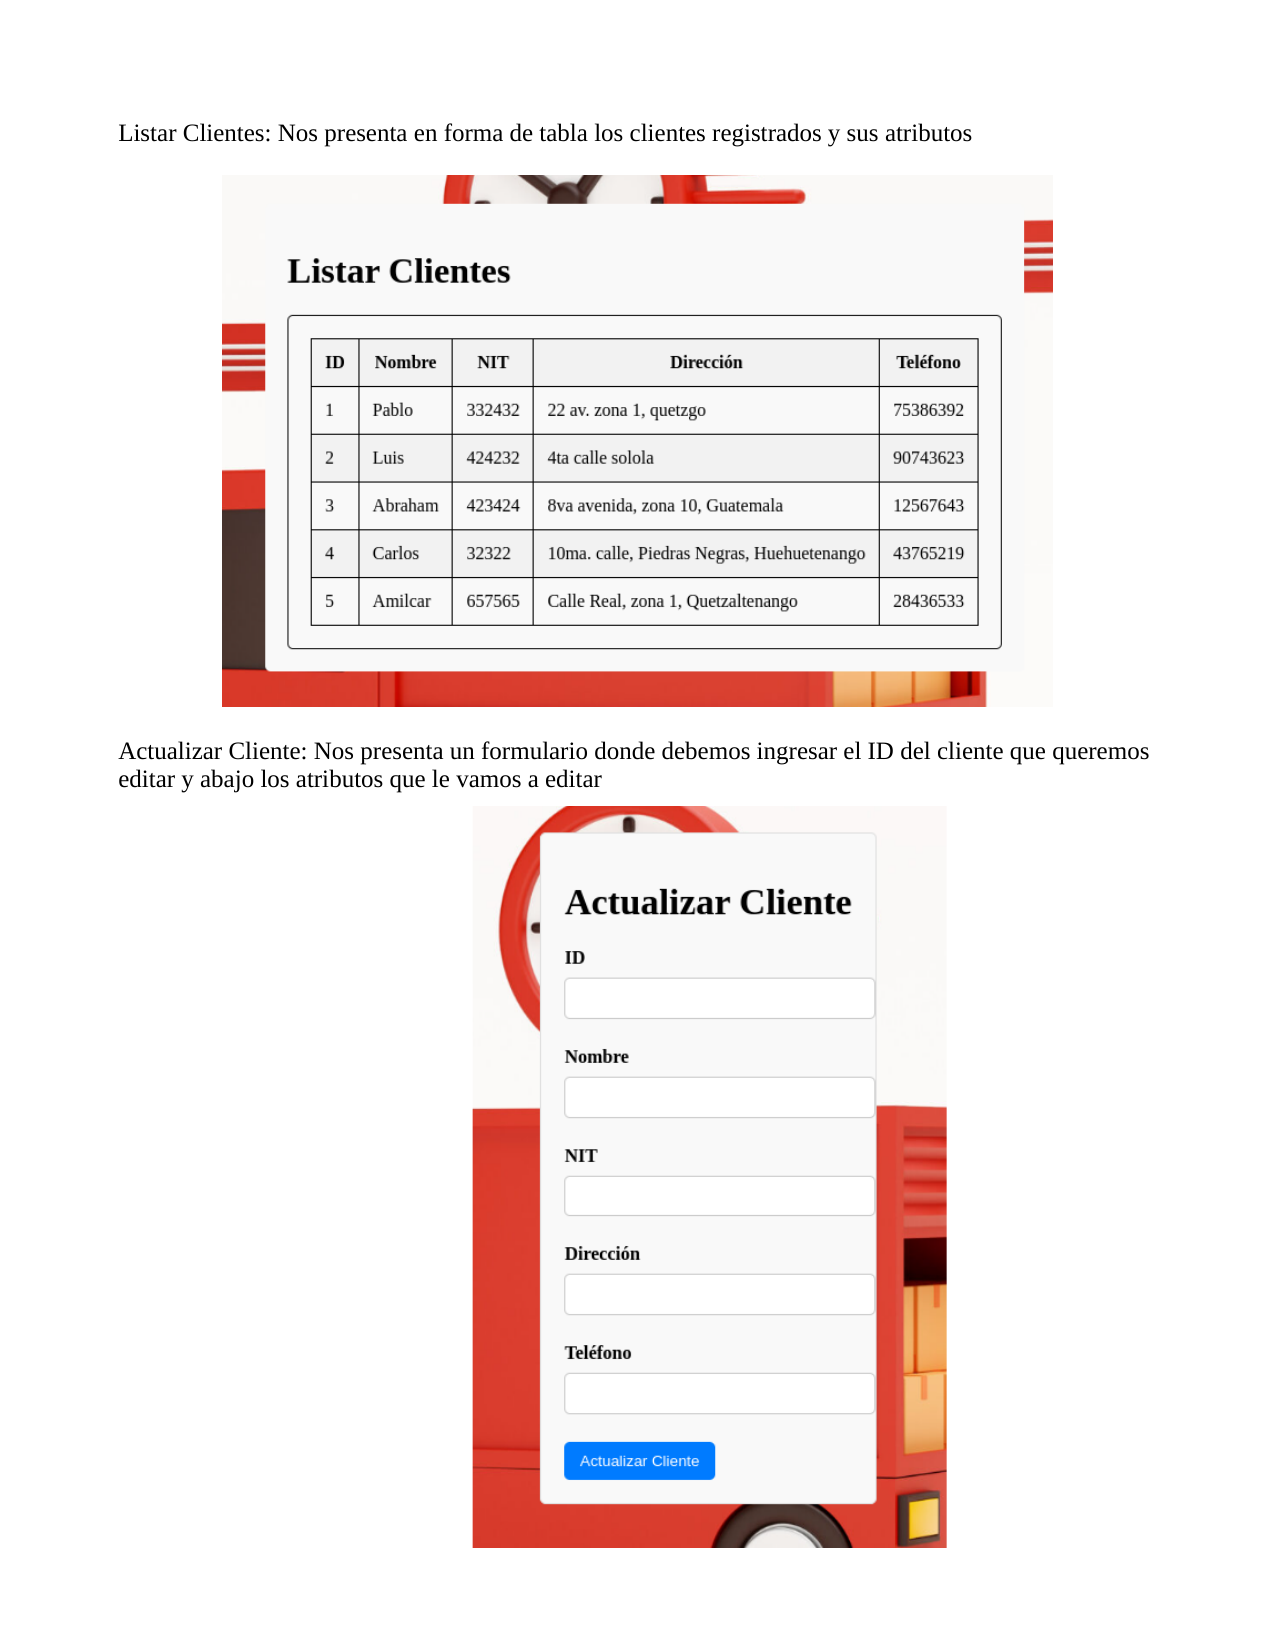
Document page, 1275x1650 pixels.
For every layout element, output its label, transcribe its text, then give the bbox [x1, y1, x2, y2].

picture [472, 806, 947, 1548]
text Actualizar Cliente: Nos presenta un formulario donde debemos ingresar el ID del cliente que queremos editar y abajo los atributos que le vamos a editar [118, 736, 1157, 793]
picture [222, 175, 1053, 707]
text Listar Clientes: Nos presenta en forma de tabla los clientes registrados y sus atributos [118, 118, 1157, 147]
